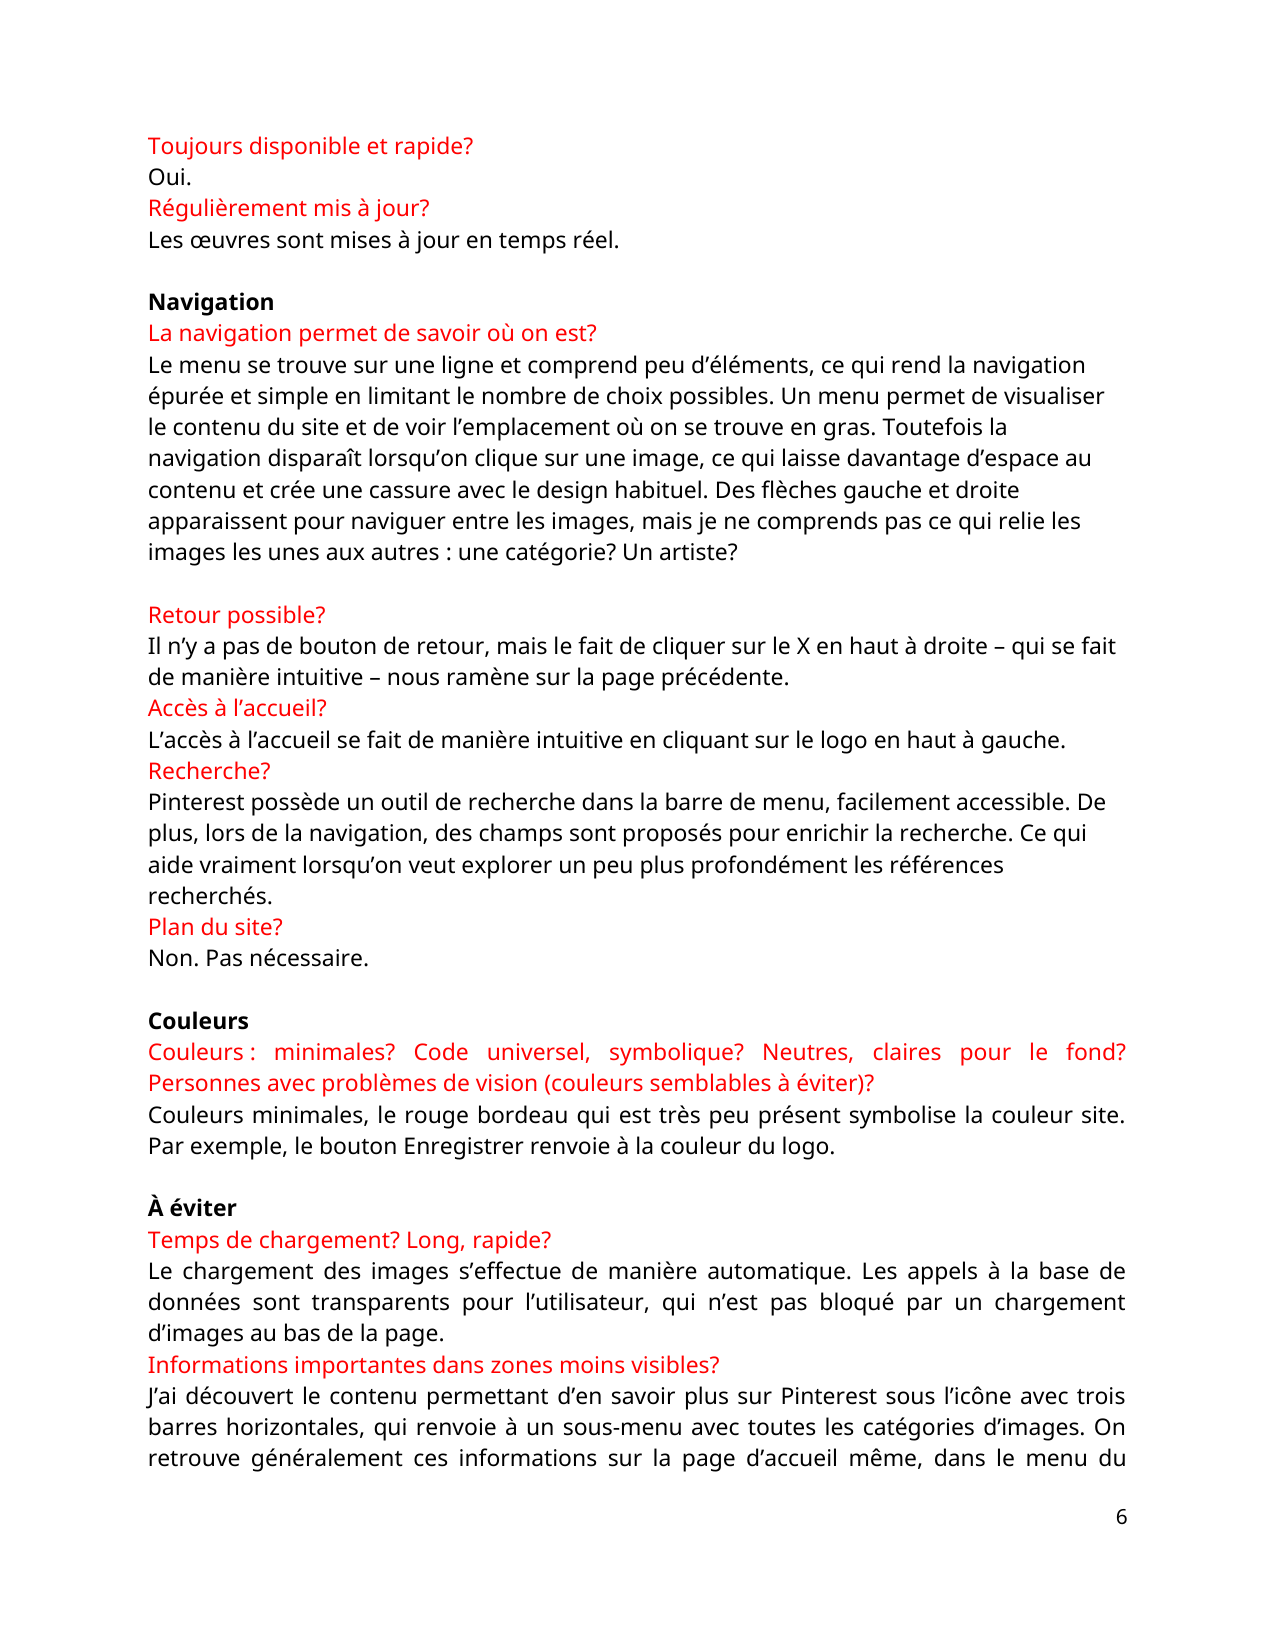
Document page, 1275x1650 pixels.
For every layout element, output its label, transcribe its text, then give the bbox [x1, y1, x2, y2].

text Toujours disponible et rapide? [148, 130, 1127, 161]
text Navigation [148, 286, 1127, 317]
text Couleurs minimales, le rouge bordeau qui est très peu présent symbolise la couleur site. Par exemple, le bouton Enregistrer renvoie à la couleur du logo. [148, 1099, 1127, 1161]
text Temps de chargement? Long, rapide? [148, 1224, 1127, 1255]
text J’ai découvert le contenu permettant d’en savoir plus sur Pinterest sous l’icône avec trois barres horizontales, qui renvoie à un sous-menu avec toutes les catégories d’images. On retrouve généralement ces informations sur la page d’accueil même, dans le menu du [148, 1380, 1127, 1474]
text Oui. [148, 161, 1127, 192]
text Le chargement des images s’effectue de manière automatique. Les appels à la base de données sont transparents pour l’utilisateur, qui n’est pas bloqué par un chargement d’images au bas de la page. [148, 1255, 1127, 1349]
text Régulièrement mis à jour? [148, 192, 1127, 224]
text Pinterest possède un outil de recherche dans la barre de menu, facilement accessible. De plus, lors de la navigation, des champs sont proposés pour enrichir la recherche. Ce qui aide vraiment lorsqu’on veut explorer un peu plus profondément les références recherchés. Plan du site? [148, 786, 1127, 942]
text Les œuvres sont mises à jour en temps réel. [148, 224, 1127, 255]
list La navigation permet de savoir où on est? [148, 317, 1127, 349]
list Il n’y a pas de bouton de retour, mais le fait de cliquer sur le X en haut à droite – qui se fait de manière intuitive – nous ramène sur la page précédente. Accès à l’accueil? [148, 630, 1127, 724]
text À éviter [148, 1192, 1127, 1224]
text Informations importantes dans zones moins visibles? [148, 1349, 1127, 1380]
list L’accès à l’accueil se fait de manière intuitive en cliquant sur le logo en haut à gauche. Recherche? [148, 724, 1127, 786]
list Retour possible? [148, 599, 1127, 630]
text Non. Pas nécessaire. [148, 942, 1127, 974]
list Le menu se trouve sur une ligne et comprend peu d’éléments, ce qui rend la navigation épurée et simple en limitant le nombre de choix possibles. Un menu permet de visualiser le contenu du site et de voir l’emplacement où on se trouve en gras. Toutefois la navigation disparaît lorsqu’on clique sur une image, ce qui laisse davantage d’espace au contenu et crée une cassure avec le design habituel. Des flèches gauche et droite apparaissent pour naviguer entre les images, mais je ne comprends pas ce qui relie les images les unes aux autres : une catégorie? Un artiste? [148, 349, 1127, 567]
text Couleurs : minimales? Code universel, symbolique? Neutres, claires pour le fond? Personnes avec problèmes de vision (couleurs semblables à éviter)? [148, 1036, 1127, 1099]
text Couleurs [148, 1005, 1127, 1036]
